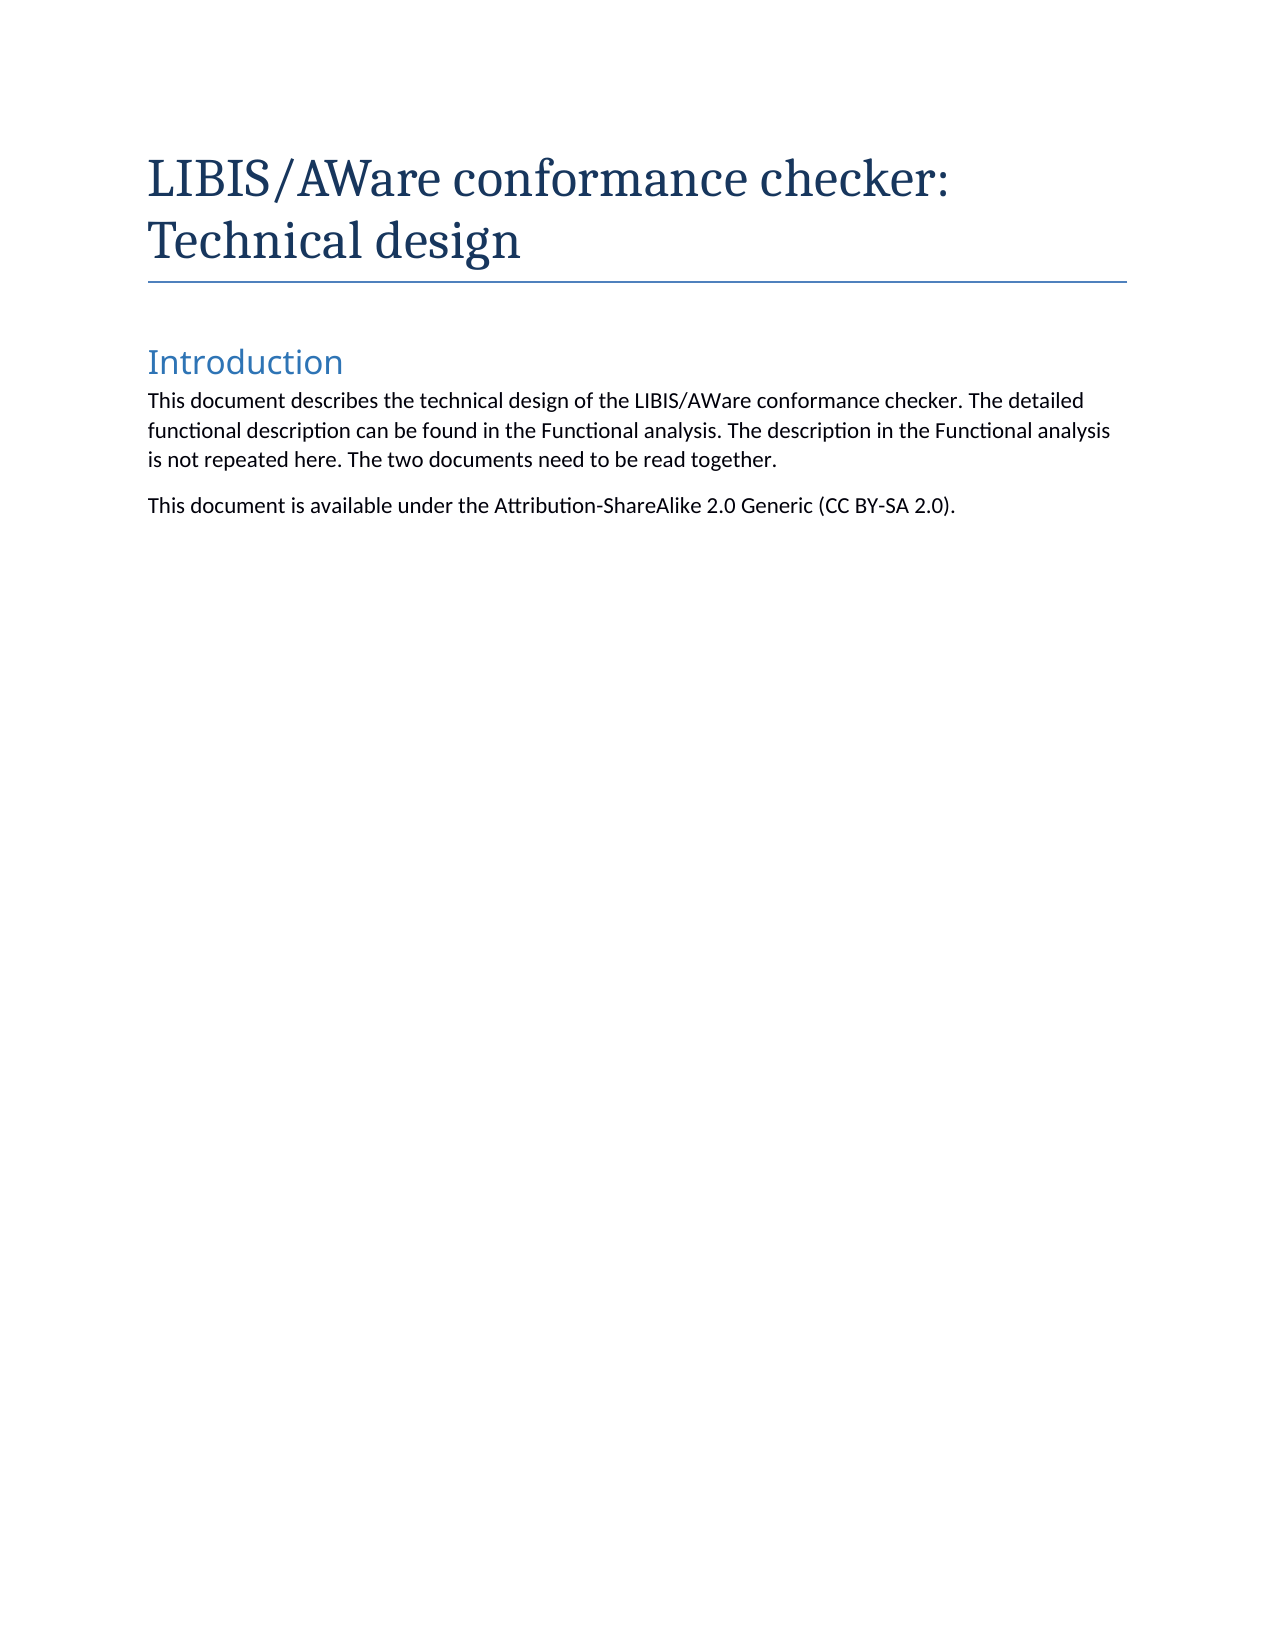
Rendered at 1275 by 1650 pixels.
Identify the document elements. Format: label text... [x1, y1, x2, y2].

subtitle Introduction [148, 339, 1127, 384]
text LIBIS/AWare conformance checker: Technical design [148, 148, 1127, 281]
text This document is available under the Attribution-ShareAlike 2.0 Generic (CC BY-SA 2.0). [148, 491, 1127, 519]
text This document describes the technical design of the LIBIS/AWare conformance checker. The detailed functional description can be found in the Functional analysis. The description in the Functional analysis is not repeated here. The two documents need to be read together. [148, 386, 1127, 473]
